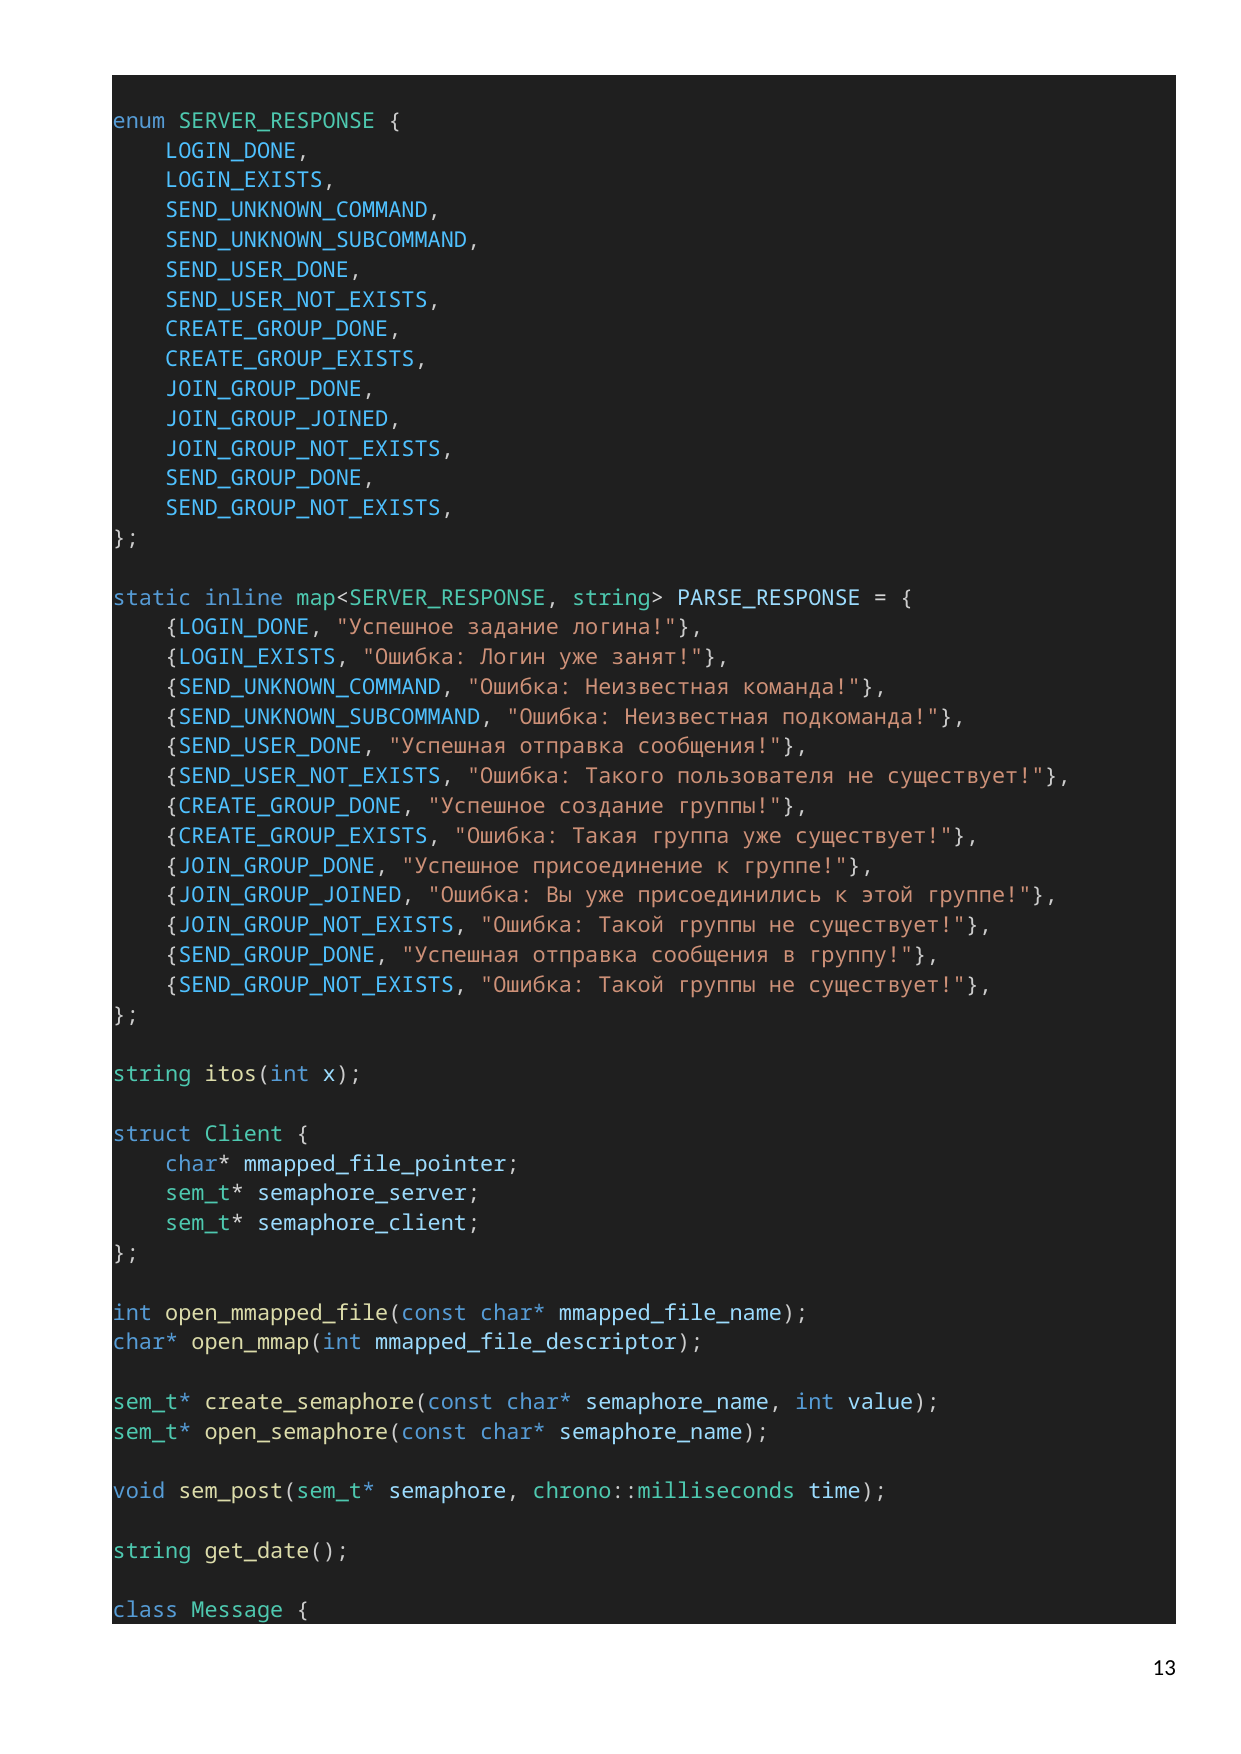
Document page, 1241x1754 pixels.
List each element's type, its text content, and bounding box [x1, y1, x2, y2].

text sem_t* create_semaphore(const char* semaphore_name, int value); [112, 1386, 1176, 1416]
text SEND_GROUP_DONE, [112, 462, 1176, 492]
text {JOIN_GROUP_JOINED, "Ошибка: Вы уже присоединились к этой группе!"}, [112, 879, 1176, 909]
text CREATE_GROUP_DONE, [112, 313, 1176, 343]
text {SEND_UNKNOWN_COMMAND, "Ошибка: Неизвестная команда!"}, [112, 671, 1176, 701]
text sem_t* open_semaphore(const char* semaphore_name); [112, 1416, 1176, 1445]
text SEND_USER_DONE, [112, 254, 1176, 283]
text {JOIN_GROUP_NOT_EXISTS, "Ошибка: Такой группы не существует!"}, [112, 909, 1176, 939]
text LOGIN_DONE, [112, 134, 1176, 164]
text {LOGIN_EXISTS, "Ошибка: Логин уже занят!"}, [112, 641, 1176, 671]
text string itos(int x); [112, 1058, 1176, 1088]
text string get_date(); [112, 1535, 1176, 1564]
text SEND_GROUP_NOT_EXISTS, [112, 492, 1176, 522]
text {JOIN_GROUP_DONE, "Успешное присоединение к группе!"}, [112, 849, 1176, 879]
text {SEND_USER_NOT_EXISTS, "Ошибка: Такого пользователя не существует!"}, [112, 760, 1176, 790]
text sem_t* semaphore_server; [112, 1177, 1176, 1207]
text SEND_UNKNOWN_SUBCOMMAND, [112, 224, 1176, 254]
text SEND_UNKNOWN_COMMAND, [112, 194, 1176, 224]
text SEND_USER_NOT_EXISTS, [112, 283, 1176, 313]
text JOIN_GROUP_JOINED, [112, 403, 1176, 432]
text char* open_mmap(int mmapped_file_descriptor); [112, 1326, 1176, 1356]
text int open_mmapped_file(const char* mmapped_file_name); [112, 1296, 1176, 1326]
text }; [112, 998, 1176, 1028]
text {LOGIN_DONE, "Успешное задание логина!"}, [112, 611, 1176, 641]
text JOIN_GROUP_NOT_EXISTS, [112, 432, 1176, 462]
text JOIN_GROUP_DONE, [112, 373, 1176, 403]
text sem_t* semaphore_client; [112, 1207, 1176, 1237]
text struct Client { [112, 1118, 1176, 1147]
text }; [112, 522, 1176, 552]
text char* mmapped_file_pointer; [112, 1147, 1176, 1177]
text static inline map<SERVER_RESPONSE, string> PARSE_RESPONSE = { [112, 581, 1176, 611]
text {CREATE_GROUP_EXISTS, "Ошибка: Такая группа уже существует!"}, [112, 820, 1176, 849]
text enum SERVER_RESPONSE { [112, 105, 1176, 134]
text {SEND_UNKNOWN_SUBCOMMAND, "Ошибка: Неизвестная подкоманда!"}, [112, 701, 1176, 730]
text LOGIN_EXISTS, [112, 164, 1176, 194]
text {SEND_USER_DONE, "Успешная отправка сообщения!"}, [112, 730, 1176, 760]
text class Message { [112, 1594, 1176, 1624]
text {CREATE_GROUP_DONE, "Успешное создание группы!"}, [112, 790, 1176, 820]
text }; [112, 1237, 1176, 1267]
text void sem_post(sem_t* semaphore, chrono::milliseconds time); [112, 1475, 1176, 1505]
text CREATE_GROUP_EXISTS, [112, 343, 1176, 373]
text {SEND_GROUP_NOT_EXISTS, "Ошибка: Такой группы не существует!"}, [112, 969, 1176, 998]
text {SEND_GROUP_DONE, "Успешная отправка сообщения в группу!"}, [112, 939, 1176, 969]
